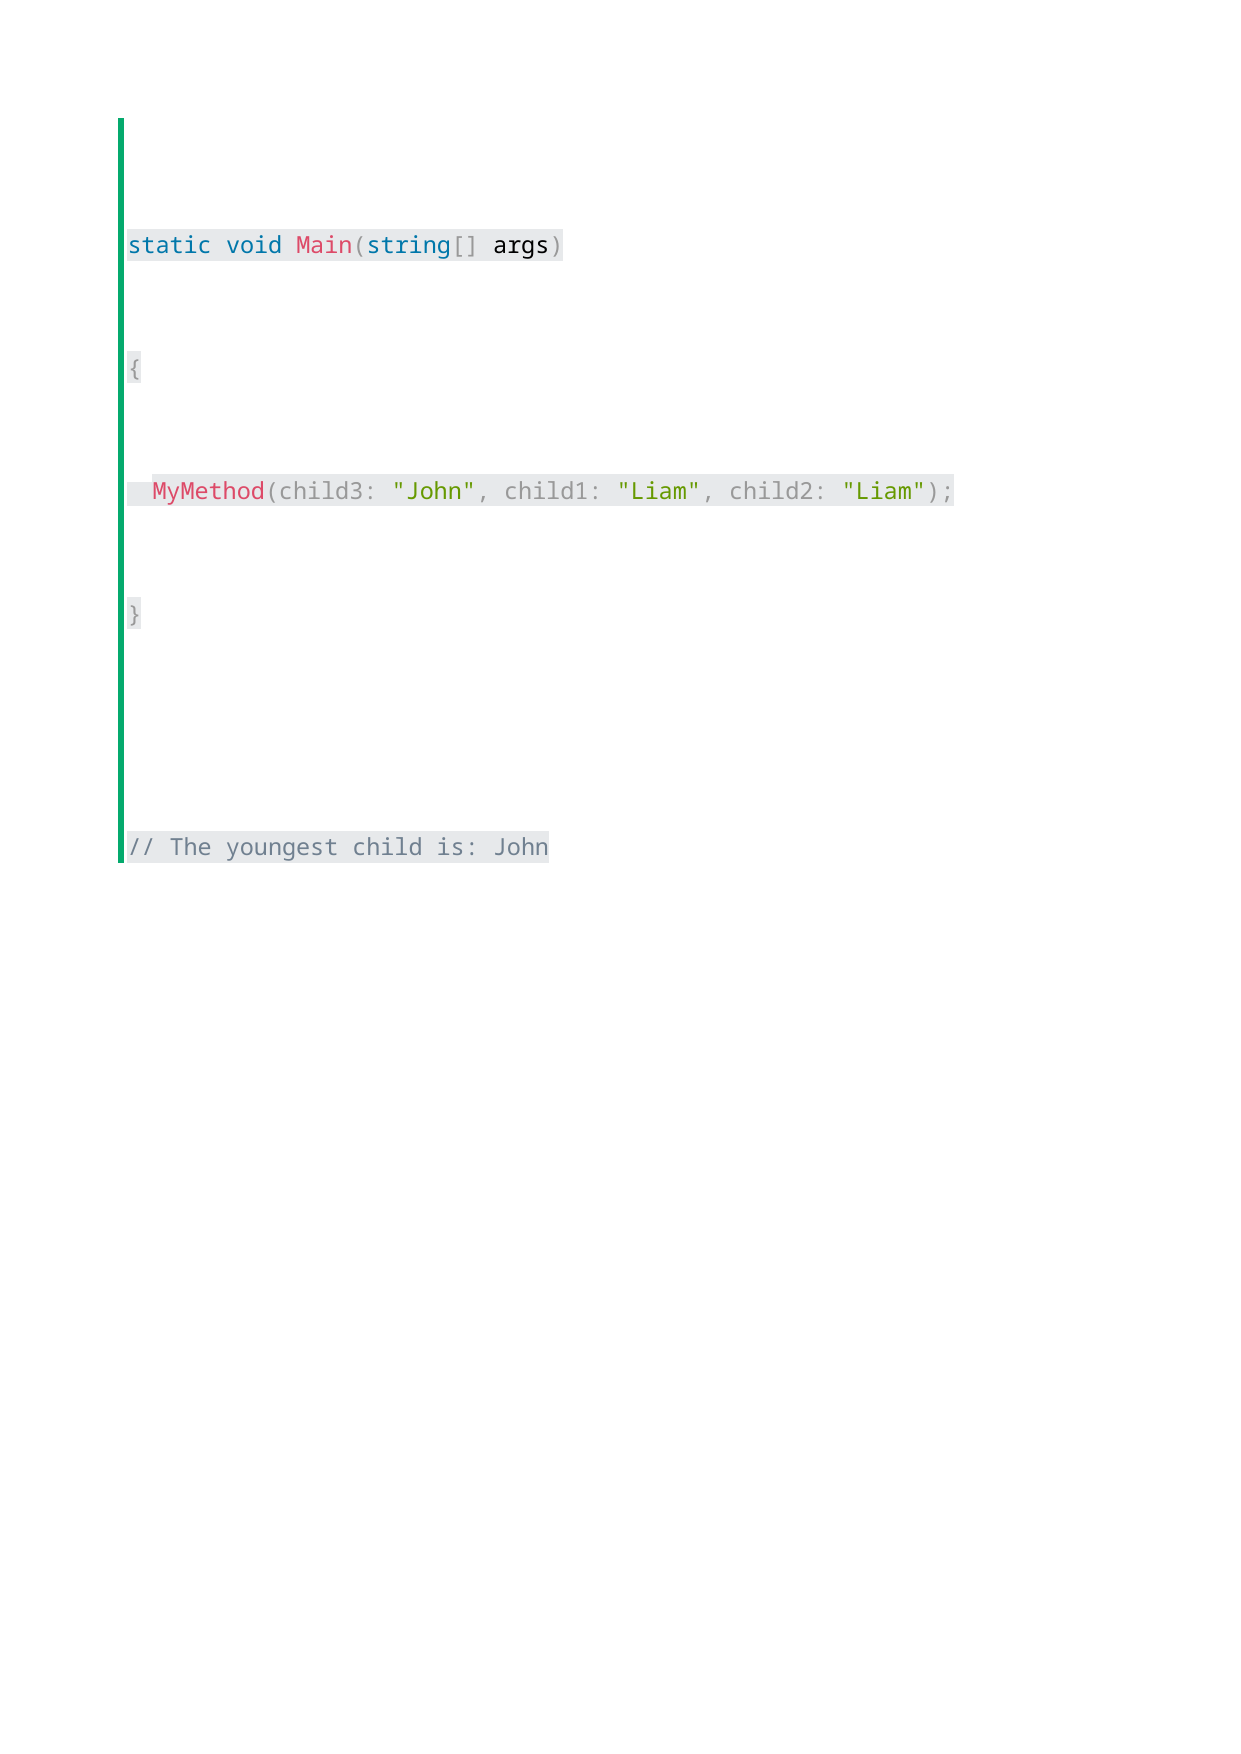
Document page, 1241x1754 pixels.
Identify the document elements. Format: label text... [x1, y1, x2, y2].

text // The youngest child is: John [124, 831, 1122, 863]
text } [124, 597, 1122, 629]
text static void Main(string[] args) [124, 228, 1122, 261]
text MyMethod(child3: "John", child1: "Liam", child2: "Liam"); [124, 474, 1122, 506]
text { [124, 351, 1122, 383]
